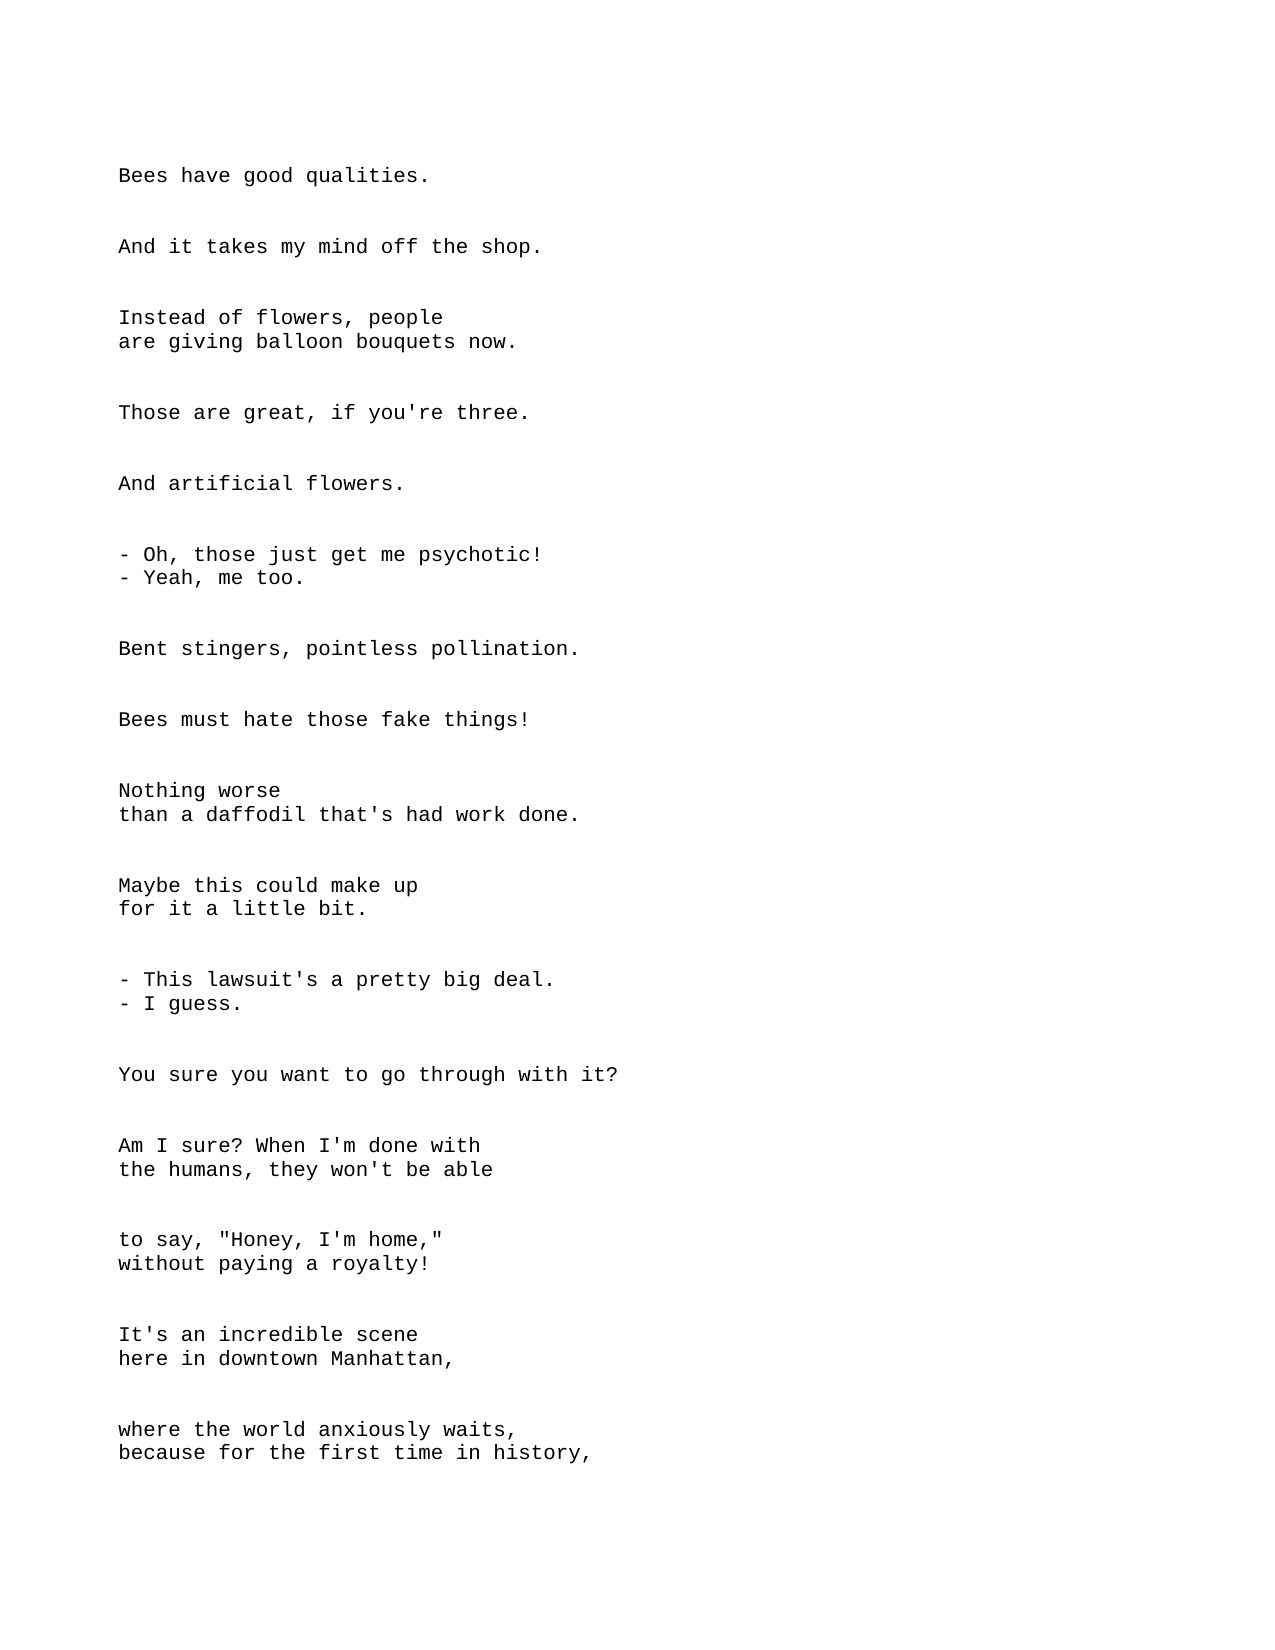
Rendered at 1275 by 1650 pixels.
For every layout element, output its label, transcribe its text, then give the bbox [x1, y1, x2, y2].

text - Yeah, me too. [118, 567, 1157, 591]
text here in downtown Manhattan, [118, 1348, 1157, 1371]
text And it takes my mind off the shop. [118, 236, 1157, 260]
text - This lawsuit's a pretty big deal. [118, 969, 1157, 993]
text Bent stingers, pointless pollination. [118, 638, 1157, 662]
text Bees have good qualities. [118, 165, 1157, 189]
text to say, "Honey, I'm home," [118, 1229, 1157, 1253]
text - I guess. [118, 993, 1157, 1017]
text are giving balloon bouquets now. [118, 331, 1157, 354]
text Am I sure? When I'm done with [118, 1135, 1157, 1158]
text because for the first time in history, [118, 1442, 1157, 1466]
text than a daffodil that's had work done. [118, 804, 1157, 827]
text - Oh, those just get me psychotic! [118, 544, 1157, 567]
text Instead of flowers, people [118, 307, 1157, 331]
text Nothing worse [118, 780, 1157, 804]
text It's an incredible scene [118, 1324, 1157, 1348]
text for it a little bit. [118, 898, 1157, 922]
text Bees must hate those fake things! [118, 709, 1157, 733]
text And artificial flowers. [118, 473, 1157, 496]
text the humans, they won't be able [118, 1158, 1157, 1182]
text You sure you want to go through with it? [118, 1064, 1157, 1088]
text Maybe this could make up [118, 875, 1157, 898]
text without paying a royalty! [118, 1253, 1157, 1277]
text where the world anxiously waits, [118, 1419, 1157, 1442]
text Those are great, if you're three. [118, 402, 1157, 426]
